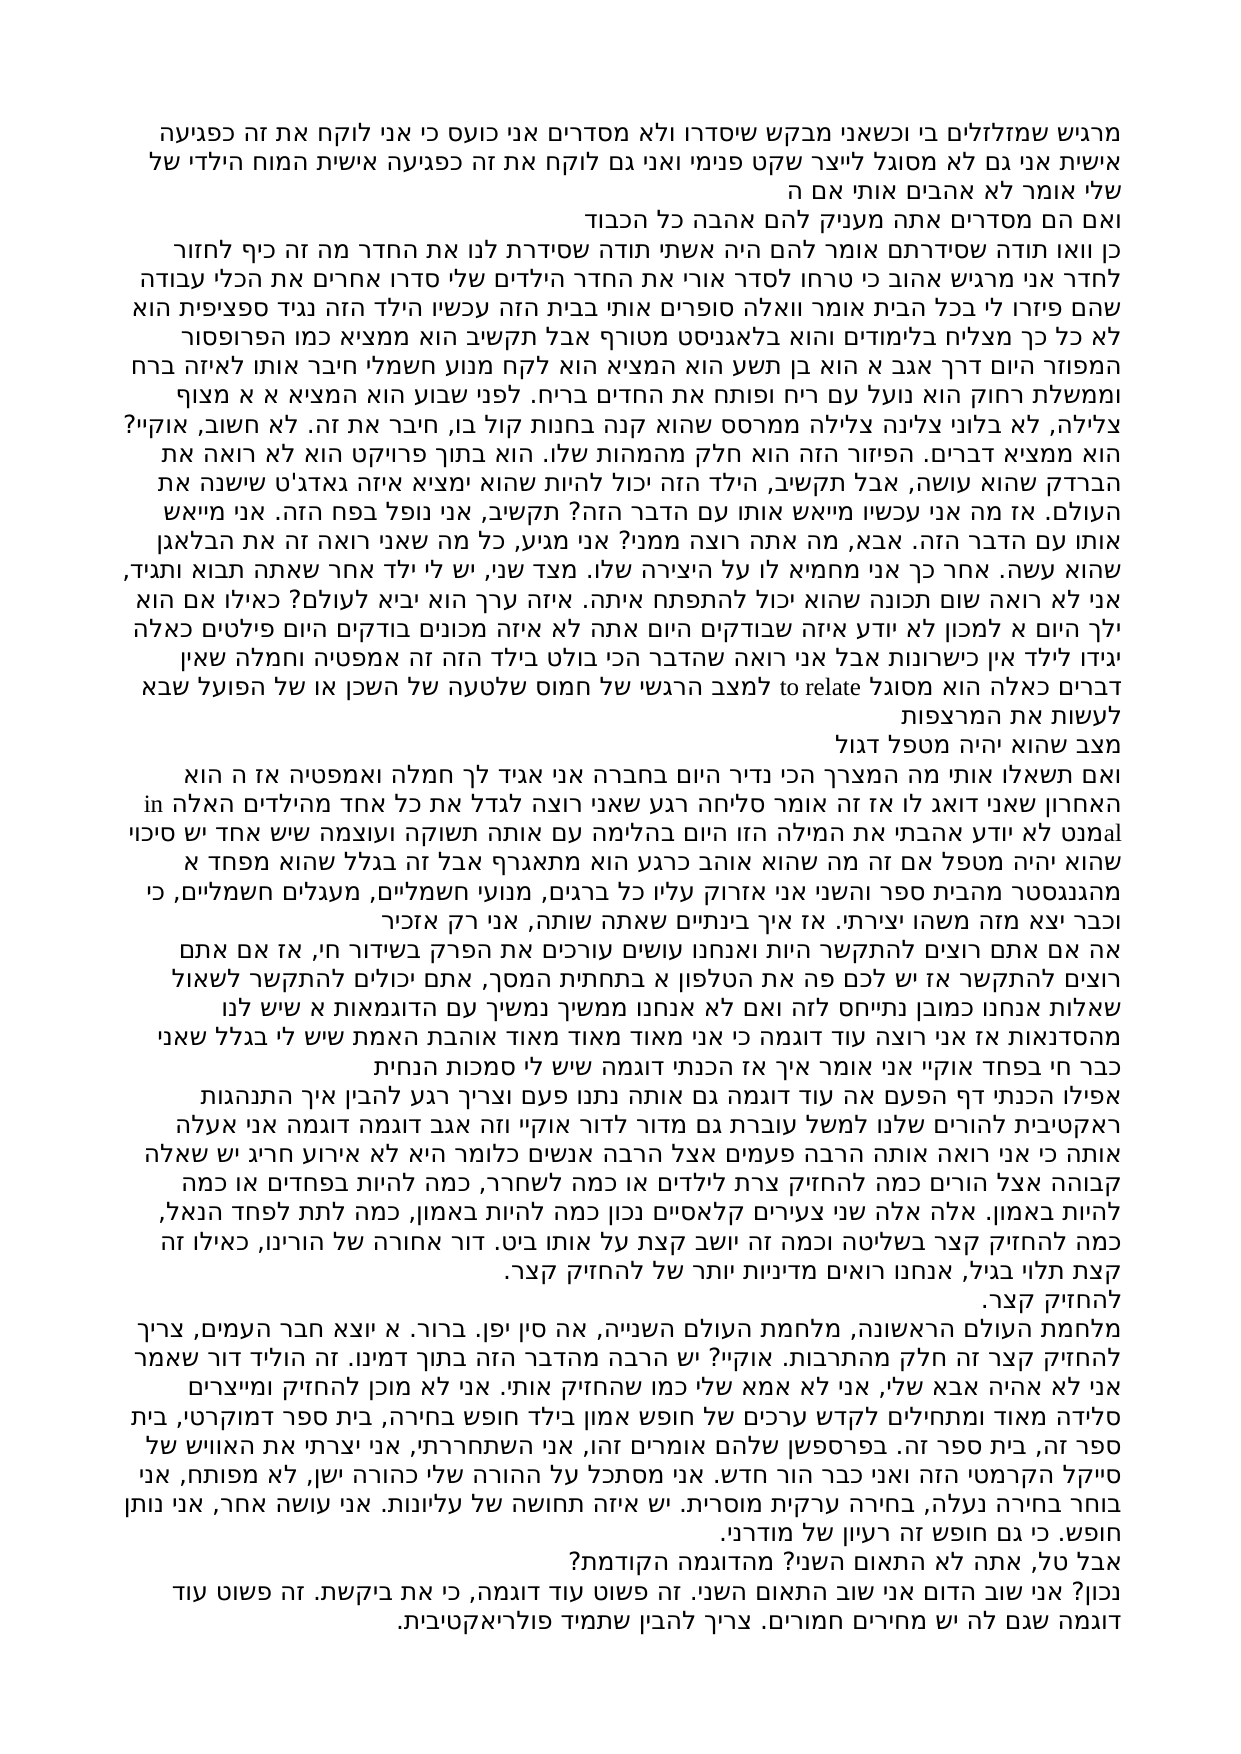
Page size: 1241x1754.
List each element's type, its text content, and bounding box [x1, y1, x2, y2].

text כן וואו תודה שסידרתם אומר להם היה אשתי תודה שסידרת לנו את החדר מה זה כיף לחזור לחדר אני מרגיש אהוב כי טרחו לסדר אורי את החדר הילדים שלי סדרו אחרים את הכלי עבודה שהם פיזרו לי בכל הבית אומר וואלה סופרים אותי בבית הזה עכשיו הילד הזה נגיד ספציפית הוא לא כל כך מצליח בלימודים והוא בלאגניסט מטורף אבל תקשיב הוא ממציא כמו הפרופסור המפוזר היום דרך אגב א הוא בן תשע הוא המציא הוא לקח מנוע חשמלי חיבר אותו לאיזה ברח וממשלת רחוק הוא נועל עם ריח ופותח את החדים בריח. לפני שבוע הוא המציא א א מצוף צלילה, לא בלוני צלינה צלילה ממרסס שהוא קנה בחנות קול בו, חיבר את זה. לא חשוב, אוקיי? הוא ממציא דברים. הפיזור הזה הוא חלק מהמהות שלו. הוא בתוך פרויקט הוא לא רואה את הברדק שהוא עושה, אבל תקשיב, הילד הזה יכול להיות שהוא ימציא איזה גאדג'ט שישנה את העולם. אז מה אני עכשיו מייאש אותו עם הדבר הזה? תקשיב, אני נופל בפח הזה. אני מייאש אותו עם הדבר הזה. אבא, מה אתה רוצה ממני? אני מגיע, כל מה שאני רואה זה את הבלאגן שהוא עשה. אחר כך אני מחמיא לו על היצירה שלו. מצד שני, יש לי ילד אחר שאתה תבוא ותגיד, אני לא רואה שום תכונה שהוא יכול להתפתח איתה. איזה ערך הוא יביא לעולם? כאילו אם הוא ילך היום א למכון לא יודע איזה שבודקים היום אתה לא איזה מכונים בודקים היום פילטים כאלה יגידו לילד אין כישרונות אבל אני רואה שהדבר הכי בולט בילד הזה זה אמפטיה וחמלה שאין דברים כאלה הוא מסוגל to relate למצב הרגשי של חמוס שלטעה של השכן או של הפועל שבא לעשות את המרצפות [118, 235, 1122, 731]
text מרגיש שמזלזלים בי וכשאני מבקש שיסדרו ולא מסדרים אני כועס כי אני לוקח את זה כפגיעה אישית אני גם לא מסוגל לייצר שקט פנימי ואני גם לוקח את זה כפגיעה אישית המוח הילדי של שלי אומר לא אהבים אותי אם ה [118, 118, 1122, 206]
text ואם תשאלו אותי מה המצרך הכי נדיר היום בחברה אני אגיד לך חמלה ואמפטיה אז ה הוא האחרון שאני דואג לו אז זה אומר סליחה רגע שאני רוצה לגדל את כל אחד מהילדים האלה in alמנט לא יודע אהבתי את המילה הזו היום בהלימה עם אותה תשוקה ועוצמה שיש אחד יש סיכוי שהוא יהיה מטפל אם זה מה שהוא אוהב כרגע הוא מתאגרף אבל זה בגלל שהוא מפחד א מהגנגסטר מהבית ספר והשני אני אזרוק עליו כל ברגים, מנועי חשמליים, מעגלים חשמליים, כי [118, 760, 1122, 906]
text וכבר יצא מזה משהו יצירתי. אז איך בינתיים שאתה שותה, אני רק אזכיר [118, 906, 1122, 935]
text ואם הם מסדרים אתה מעניק להם אהבה כל הכבוד [118, 206, 1122, 235]
text מלחמת העולם הראשונה, מלחמת העולם השנייה, אה סין יפן. ברור. א יוצא חבר העמים, צריך להחזיק קצר זה חלק מהתרבות. אוקיי? יש הרבה מהדבר הזה בתוך דמינו. זה הוליד דור שאמר אני לא אהיה אבא שלי, אני לא אמא שלי כמו שהחזיק אותי. אני לא מוכן להחזיק ומייצרים סלידה מאוד ומתחילים לקדש ערכים של חופש אמון בילד חופש בחירה, בית ספר דמוקרטי, בית ספר זה, בית ספר זה. בפרספשן שלהם אומרים זהו, אני השתחררתי, אני יצרתי את האוויש של סייקל הקרמטי הזה ואני כבר הור חדש. אני מסתכל על ההורה שלי כהורה ישן, לא מפותח, אני בוחר בחירה נעלה, בחירה ערקית מוסרית. יש איזה תחושה של עליונות. אני עושה אחר, אני נותן חופש. כי גם חופש זה רעיון של מודרני. [118, 1314, 1122, 1548]
text אה אם אתם רוצים להתקשר היות ואנחנו עושים עורכים את הפרק בשידור חי, אז אם אתם רוצים להתקשר אז יש לכם פה את הטלפון א בתחתית המסך, אתם יכולים להתקשר לשאול שאלות אנחנו כמובן נתייחס לזה ואם לא אנחנו ממשיך נמשיך עם הדוגמאות א שיש לנו מהסדנאות אז אני רוצה עוד דוגמה כי אני מאוד מאוד מאוד אוהבת האמת שיש לי בגלל שאני כבר חי בפחד אוקיי אני אומר איך אז הכנתי דוגמה שיש לי סמכות הנחית [118, 935, 1122, 1081]
text מצב שהוא יהיה מטפל דגול [118, 731, 1122, 760]
text נכון? אני שוב הדום אני שוב התאום השני. זה פשוט עוד דוגמה, כי את ביקשת. זה פשוט עוד דוגמה שגם לה יש מחירים חמורים. צריך להבין שתמיד פולריאקטיבית. [118, 1577, 1122, 1635]
text להחזיק קצר. [118, 1285, 1122, 1314]
text אפילו הכנתי דף הפעם אה עוד דוגמה גם אותה נתנו פעם וצריך רגע להבין איך התנהגות ראקטיבית להורים שלנו למשל עוברת גם מדור לדור אוקיי וזה אגב דוגמה דוגמה אני אעלה אותה כי אני רואה אותה הרבה פעמים אצל הרבה אנשים כלומר היא לא אירוע חריג יש שאלה קבוהה אצל הורים כמה להחזיק צרת לילדים או כמה לשחרר, כמה להיות בפחדים או כמה להיות באמון. אלה אלה שני צעירים קלאסיים נכון כמה להיות באמון, כמה לתת לפחד הנאל, כמה להחזיק קצר בשליטה וכמה זה יושב קצת על אותו ביט. דור אחורה של הורינו, כאילו זה קצת תלוי בגיל, אנחנו רואים מדיניות יותר של להחזיק קצר. [118, 1081, 1122, 1285]
text אבל טל, אתה לא התאום השני? מהדוגמה הקודמת? [118, 1548, 1122, 1577]
